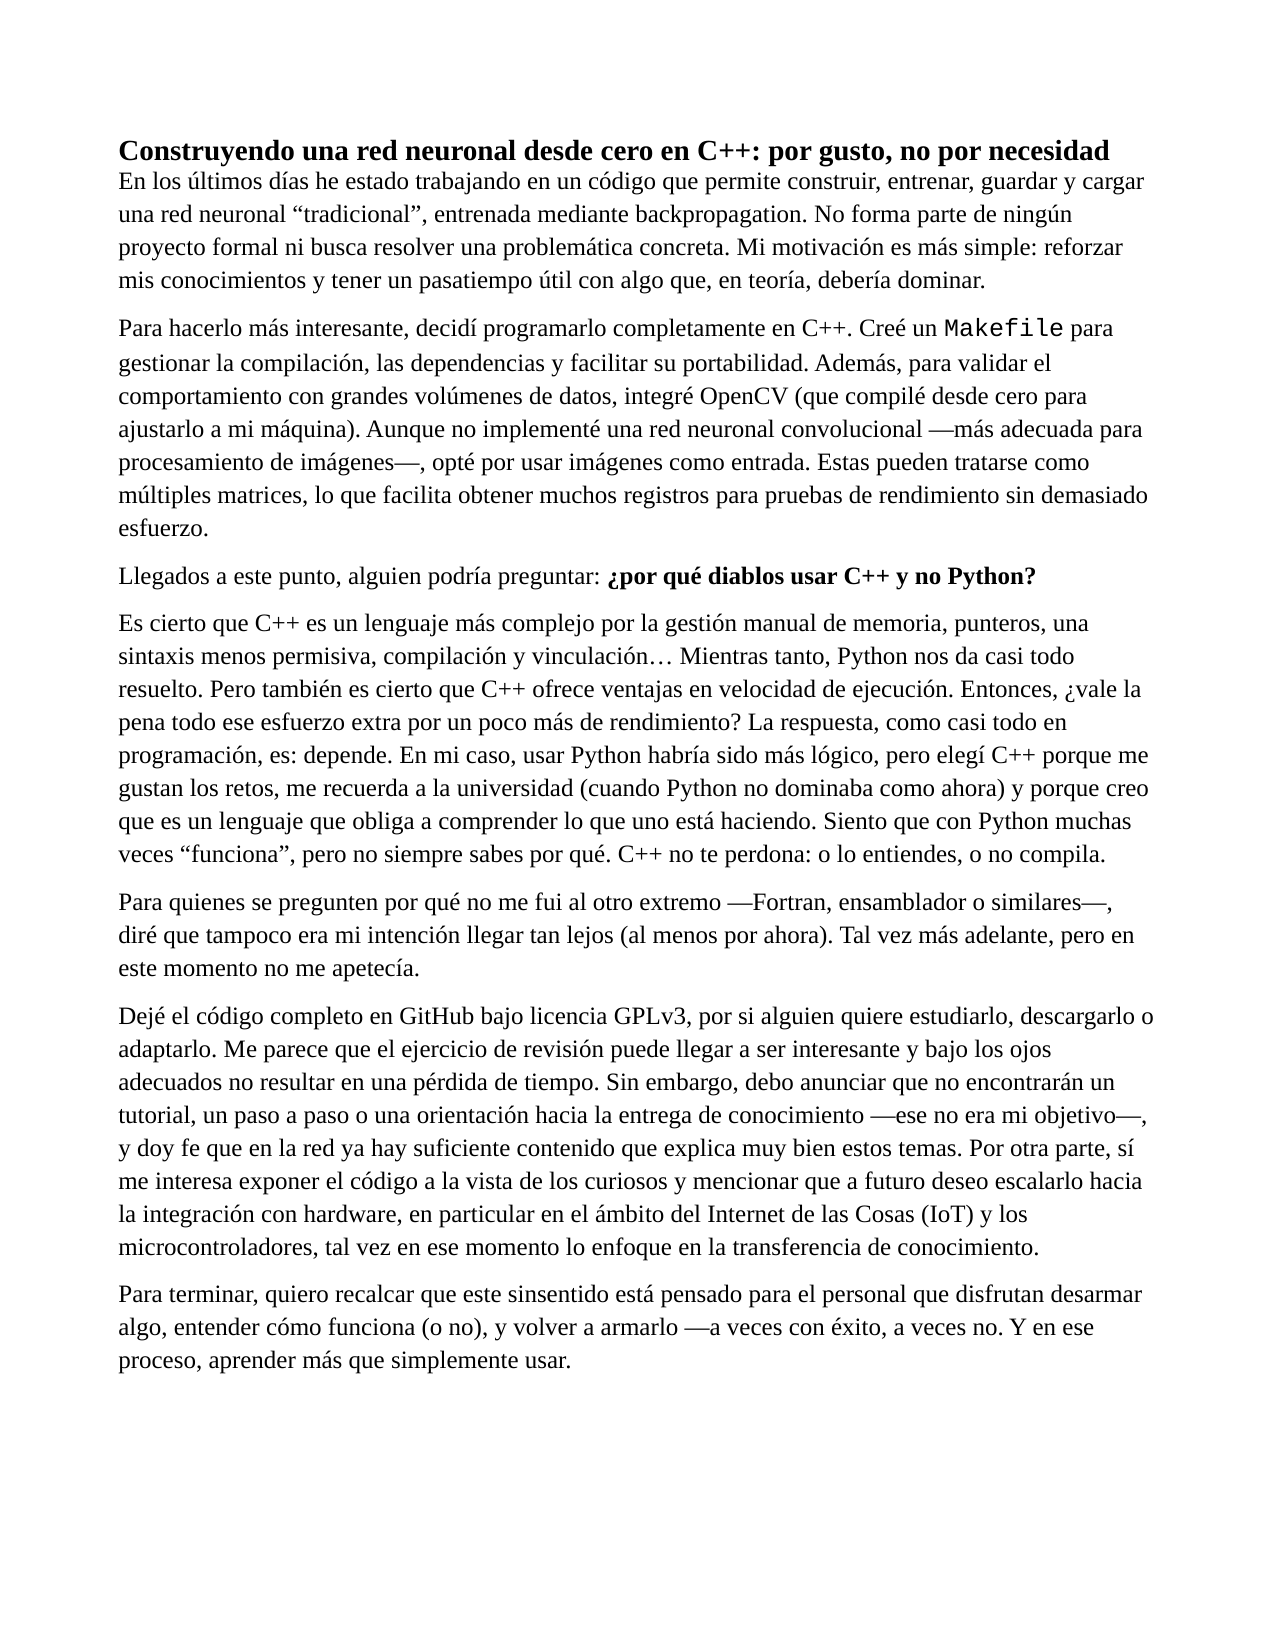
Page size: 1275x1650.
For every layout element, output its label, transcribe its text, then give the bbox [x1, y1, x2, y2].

text Llegados a este punto, alguien podría preguntar: ¿por qué diablos usar C++ y no Python? [118, 561, 1157, 589]
text En los últimos días he estado trabajando en un código que permite construir, entrenar, guardar y cargar una red neuronal “tradicional”, entrenada mediante backpropagation. No forma parte de ningún proyecto formal ni busca resolver una problemática concreta. Mi motivación es más simple: reforzar mis conocimientos y tener un pasatiempo útil con algo que, en teoría, debería dominar. [118, 166, 1157, 294]
text Es cierto que C++ es un lenguaje más complejo por la gestión manual de memoria, punteros, una sintaxis menos permisiva, compilación y vinculación… Mientras tanto, Python nos da casi todo resuelto. Pero también es cierto que C++ ofrece ventajas en velocidad de ejecución. Entonces, ¿vale la pena todo ese esfuerzo extra por un poco más de rendimiento? La respuesta, como casi todo en programación, es: depende. En mi caso, usar Python habría sido más lógico, pero elegí C++ porque me gustan los retos, me recuerda a la universidad (cuando Python no dominaba como ahora) y porque creo que es un lenguaje que obliga a comprender lo que uno está haciendo. Siento que con Python muchas veces “funciona”, pero no siempre sabes por qué. C++ no te perdona: o lo entiendes, o no compila. [118, 608, 1157, 868]
text Para hacerlo más interesante, decidí programarlo completamente en C++. Creé un Makefile para gestionar la compilación, las dependencias y facilitar su portabilidad. Además, para validar el comportamiento con grandes volúmenes de datos, integré OpenCV (que compilé desde cero para ajustarlo a mi máquina). Aunque no implementé una red neuronal convolucional —más adecuada para procesamiento de imágenes—, opté por usar imágenes como entrada. Estas pueden tratarse como múltiples matrices, lo que facilita obtener muchos registros para pruebas de rendimiento sin demasiado esfuerzo. [118, 313, 1157, 542]
text Dejé el código completo en GitHub bajo licencia GPLv3, por si alguien quiere estudiarlo, descargarlo o adaptarlo. Me parece que el ejercicio de revisión puede llegar a ser interesante y bajo los ojos adecuados no resultar en una pérdida de tiempo. Sin embargo, debo anunciar que no encontrarán un tutorial, un paso a paso o una orientación hacia la entrega de conocimiento —ese no era mi objetivo—, y doy fe que en la red ya hay suficiente contenido que explica muy bien estos temas. Por otra parte, sí me interesa exponer el código a la vista de los curiosos y mencionar que a futuro deseo escalarlo hacia la integración con hardware, en particular en el ámbito del Internet de las Cosas (IoT) y los microcontroladores, tal vez en ese momento lo enfoque en la transferencia de conocimiento. [118, 1001, 1157, 1261]
text Para terminar, quiero recalcar que este sinsentido está pensado para el personal que disfrutan desarmar algo, entender cómo funciona (o no), y volver a armarlo —a veces con éxito, a veces no. Y en ese proceso, aprender más que simplemente usar. [118, 1279, 1157, 1374]
subtitle Construyendo una red neuronal desde cero en C++: por gusto, no por necesidad [118, 133, 1157, 166]
text Para quienes se pregunten por qué no me fui al otro extremo —Fortran, ensamblador o similares—, diré que tampoco era mi intención llegar tan lejos (al menos por ahora). Tal vez más adelante, pero en este momento no me apetecía. [118, 887, 1157, 982]
